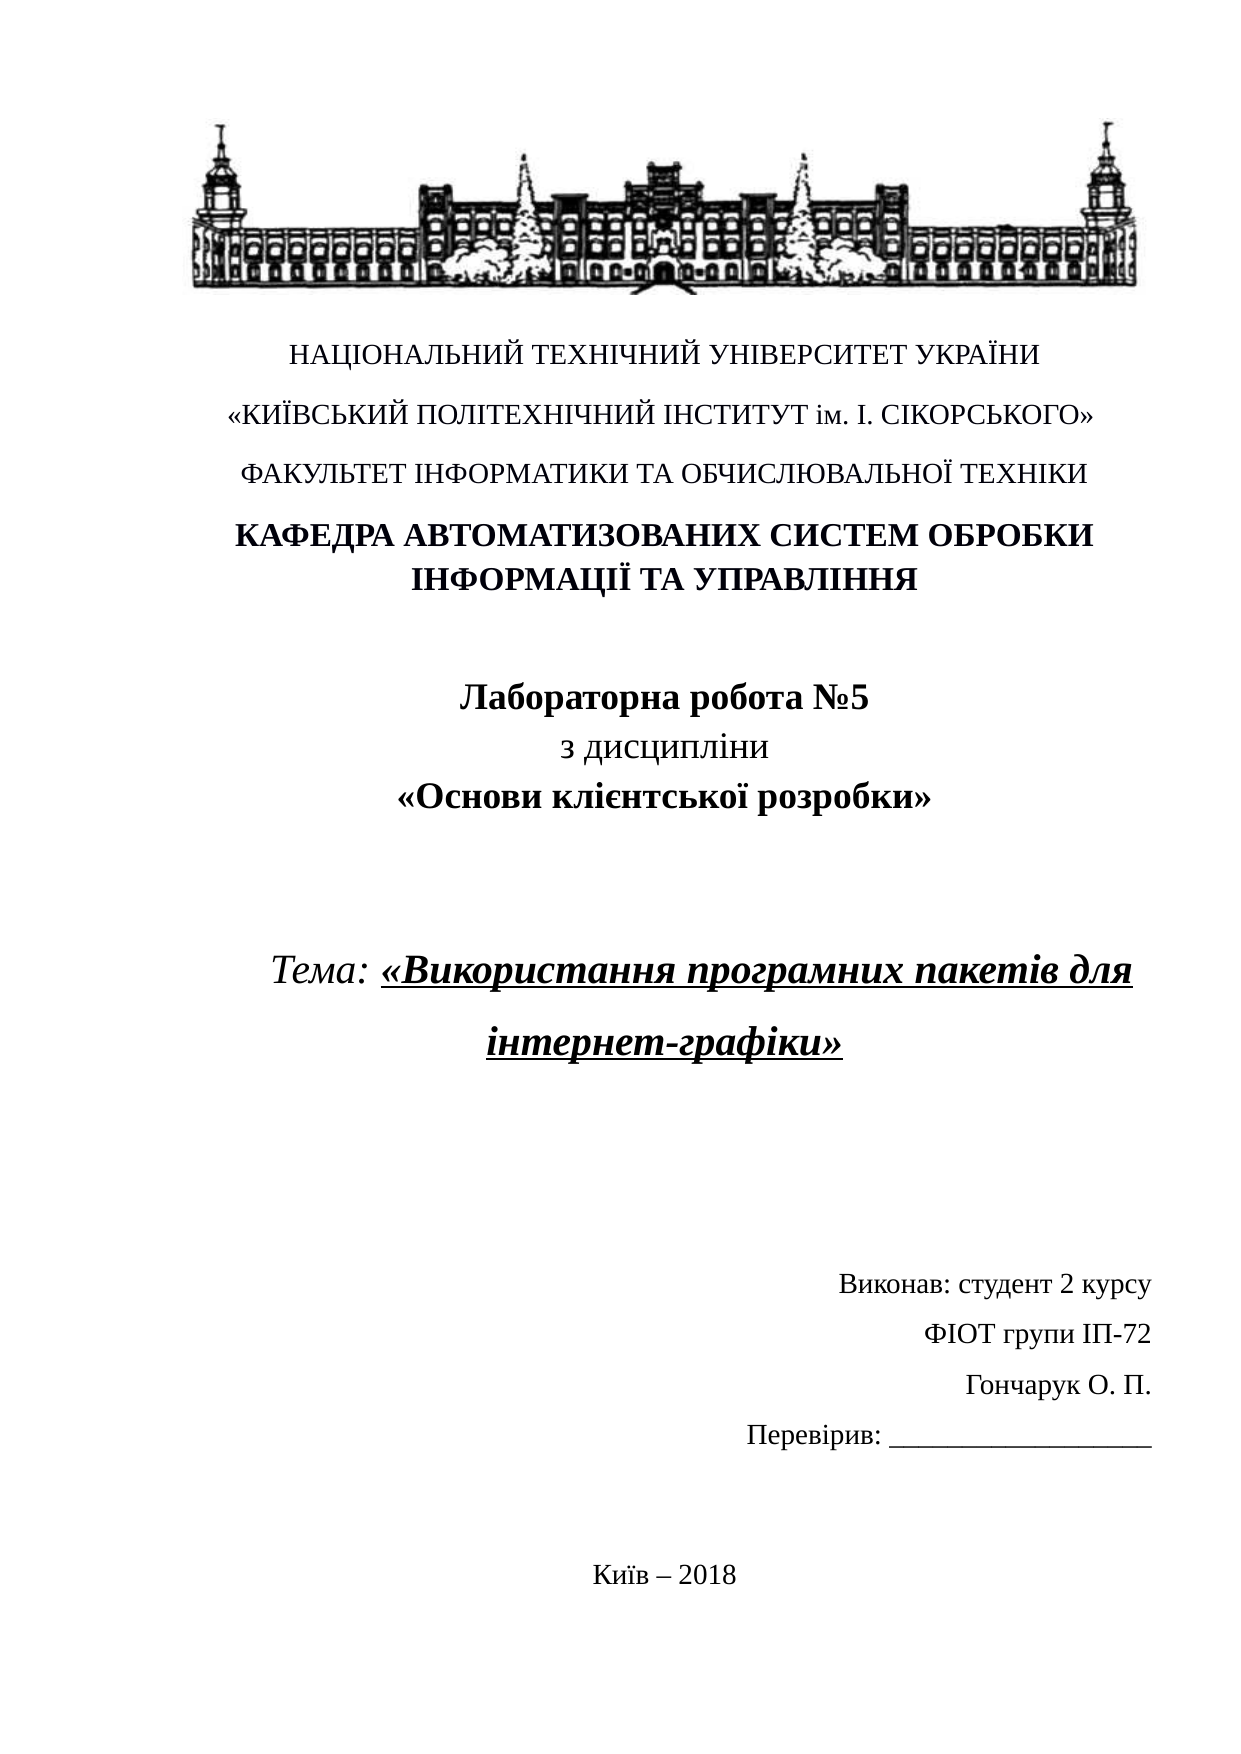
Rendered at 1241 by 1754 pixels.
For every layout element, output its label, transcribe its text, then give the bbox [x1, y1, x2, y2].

text Київ – 2018 [177, 1557, 1152, 1591]
text «КИЇВСЬКИЙ ПОЛІТЕХНІЧНИЙ ІНСТИТУТ ім. І. СІКОРСЬКОГО» [177, 397, 1152, 430]
text ФАКУЛЬТЕТ ІНФОРМАТИКИ ТА ОБЧИСЛЮВАЛЬНОЇ ТЕХНІКИ [177, 456, 1152, 490]
subtitle КАФЕДРА АВТОМАТИЗОВАНИХ СИСТЕМ ОБРОБКИ ІНФОРМАЦІЇ ТА УПРАВЛІННЯ [177, 516, 1152, 598]
text Лабораторна робота №5 [177, 674, 1152, 717]
text «Основи клієнтської розробки» [177, 773, 1152, 816]
picture [182, 118, 1147, 295]
text з дисципліни [177, 724, 1152, 767]
subtitle Тема: «Використання програмних пакетів для інтернет-графіки» [177, 945, 1152, 1064]
text Перевірив: __________________ [177, 1417, 1152, 1451]
text Гончарук О. П. [177, 1367, 1152, 1400]
text НАЦІОНАЛЬНИЙ ТЕХНІЧНИЙ УНІВЕРСИТЕТ УКРАЇНИ [177, 337, 1152, 371]
text Виконав: студент 2 курсу [177, 1266, 1152, 1300]
text ФІОТ групи ІП-72 [177, 1316, 1152, 1350]
